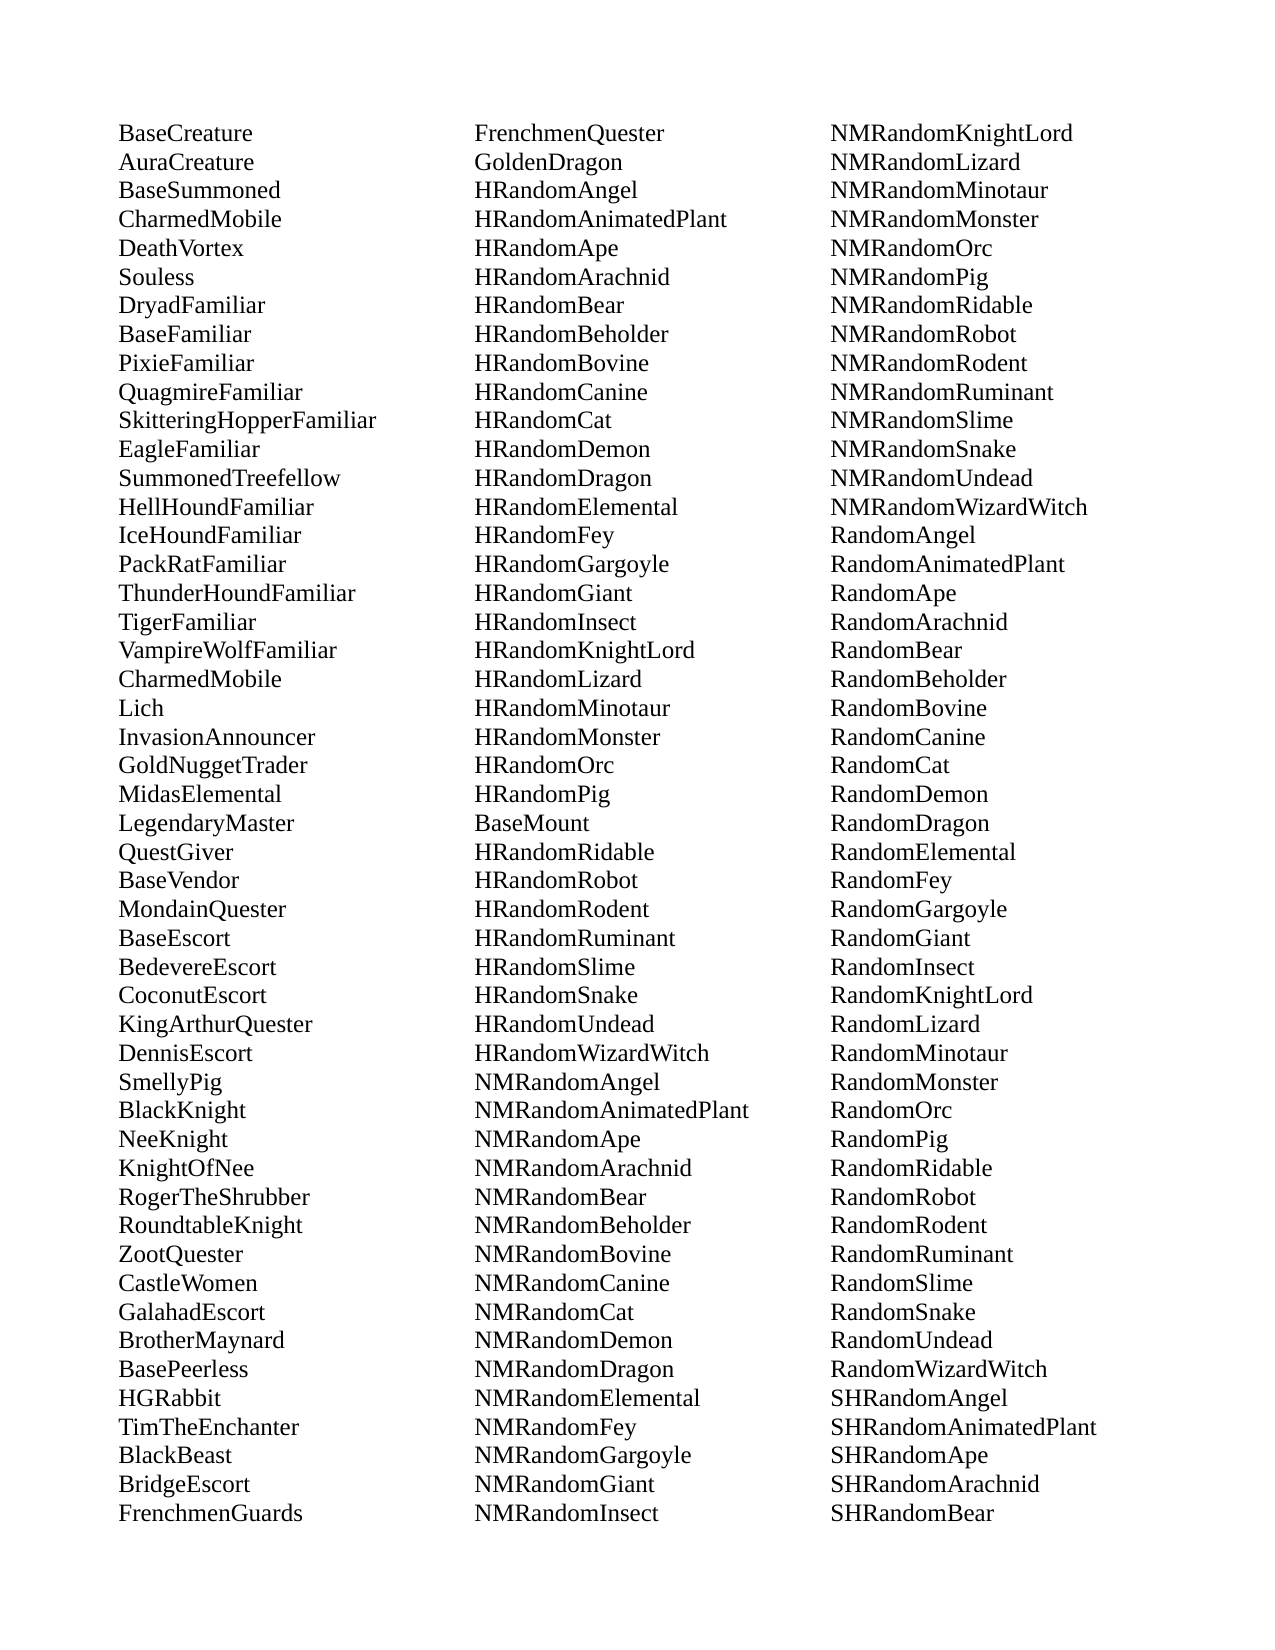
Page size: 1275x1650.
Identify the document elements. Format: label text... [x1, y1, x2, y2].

text RandomArachnid [830, 607, 1157, 636]
text FrenchmenQuester [474, 118, 801, 147]
text NMRandomBeholder [474, 1211, 801, 1239]
text SHRandomAnimatedPlant [830, 1412, 1157, 1441]
text BaseVendor [118, 866, 445, 894]
text InvasionAnnouncer [118, 722, 445, 751]
text IceHoundFamiliar [118, 521, 445, 549]
text HRandomDemon [474, 434, 801, 463]
text ZootQuester [118, 1239, 445, 1268]
text HRandomPig [474, 779, 801, 808]
text RandomKnightLord [830, 981, 1157, 1009]
text HRandomUndead [474, 1009, 801, 1038]
text RandomWizardWitch [830, 1354, 1157, 1383]
text RandomCat [830, 751, 1157, 779]
text RandomInsect [830, 952, 1157, 981]
text MondainQuester [118, 894, 445, 923]
text HRandomBovine [474, 348, 801, 377]
text PixieFamiliar [118, 348, 445, 377]
text LegendaryMaster [118, 808, 445, 837]
text HRandomElemental [474, 492, 801, 521]
text SHRandomBear [830, 1498, 1157, 1527]
text FrenchmenGuards [118, 1498, 445, 1527]
text RoundtableKnight [118, 1211, 445, 1239]
text RandomRidable [830, 1153, 1157, 1182]
text NMRandomGiant [474, 1469, 801, 1498]
text NMRandomBear [474, 1182, 801, 1211]
text CastleWomen [118, 1268, 445, 1297]
text HRandomKnightLord [474, 636, 801, 664]
text NMRandomMonster [830, 204, 1157, 233]
text RandomDemon [830, 779, 1157, 808]
text RandomBovine [830, 693, 1157, 722]
text NMRandomDragon [474, 1354, 801, 1383]
text HRandomSnake [474, 981, 801, 1009]
text EagleFamiliar [118, 434, 445, 463]
text GoldenDragon [474, 147, 801, 176]
text QuagmireFamiliar [118, 377, 445, 406]
text HRandomGiant [474, 578, 801, 607]
text NMRandomAngel [474, 1067, 801, 1096]
text NMRandomCat [474, 1297, 801, 1326]
text RandomAnimatedPlant [830, 549, 1157, 578]
text RandomMinotaur [830, 1038, 1157, 1067]
text BaseCreature [118, 118, 445, 147]
text KingArthurQuester [118, 1009, 445, 1038]
text PackRatFamiliar [118, 549, 445, 578]
text NMRandomRobot [830, 319, 1157, 348]
text NMRandomElemental [474, 1383, 801, 1412]
text RandomGargoyle [830, 894, 1157, 923]
text AuraCreature [118, 147, 445, 176]
text DennisEscort [118, 1038, 445, 1067]
text BlackBeast [118, 1441, 445, 1469]
text HRandomCanine [474, 377, 801, 406]
text NMRandomSlime [830, 406, 1157, 434]
text RandomOrc [830, 1096, 1157, 1124]
text RandomMonster [830, 1067, 1157, 1096]
text DryadFamiliar [118, 291, 445, 319]
text NMRandomRodent [830, 348, 1157, 377]
text NMRandomPig [830, 262, 1157, 291]
text RandomElemental [830, 837, 1157, 866]
text RandomUndead [830, 1326, 1157, 1354]
text RandomLizard [830, 1009, 1157, 1038]
text HRandomAnimatedPlant [474, 204, 801, 233]
text DeathVortex [118, 233, 445, 262]
text HRandomDragon [474, 463, 801, 492]
text BedevereEscort [118, 952, 445, 981]
text HRandomSlime [474, 952, 801, 981]
text NeeKnight [118, 1124, 445, 1153]
text RandomBear [830, 636, 1157, 664]
text HRandomOrc [474, 751, 801, 779]
text SmellyPig [118, 1067, 445, 1096]
text NMRandomDemon [474, 1326, 801, 1354]
text RandomGiant [830, 923, 1157, 952]
text NMRandomGargoyle [474, 1441, 801, 1469]
text HRandomArachnid [474, 262, 801, 291]
text NMRandomAnimatedPlant [474, 1096, 801, 1124]
text HRandomCat [474, 406, 801, 434]
text HRandomApe [474, 233, 801, 262]
text RandomRuminant [830, 1239, 1157, 1268]
text BridgeEscort [118, 1469, 445, 1498]
text HRandomRobot [474, 866, 801, 894]
text RandomSlime [830, 1268, 1157, 1297]
text GoldNuggetTrader [118, 751, 445, 779]
text CharmedMobile [118, 204, 445, 233]
text GalahadEscort [118, 1297, 445, 1326]
text BaseFamiliar [118, 319, 445, 348]
text NMRandomWizardWitch [830, 492, 1157, 521]
text NMRandomSnake [830, 434, 1157, 463]
text HRandomLizard [474, 664, 801, 693]
text HRandomRuminant [474, 923, 801, 952]
text HRandomRodent [474, 894, 801, 923]
text HRandomAngel [474, 176, 801, 204]
text TigerFamiliar [118, 607, 445, 636]
text BasePeerless [118, 1354, 445, 1383]
text HRandomMonster [474, 722, 801, 751]
text CoconutEscort [118, 981, 445, 1009]
text NMRandomLizard [830, 147, 1157, 176]
text BlackKnight [118, 1096, 445, 1124]
text RandomRodent [830, 1211, 1157, 1239]
text HRandomWizardWitch [474, 1038, 801, 1067]
text NMRandomOrc [830, 233, 1157, 262]
text TimTheEnchanter [118, 1412, 445, 1441]
text Lich [118, 693, 445, 722]
text HGRabbit [118, 1383, 445, 1412]
text NMRandomInsect [474, 1498, 801, 1527]
text ThunderHoundFamiliar [118, 578, 445, 607]
text NMRandomRidable [830, 291, 1157, 319]
text RandomRobot [830, 1182, 1157, 1211]
text RandomApe [830, 578, 1157, 607]
text NMRandomArachnid [474, 1153, 801, 1182]
text NMRandomApe [474, 1124, 801, 1153]
text BaseSummoned [118, 176, 445, 204]
text BaseEscort [118, 923, 445, 952]
text Souless [118, 262, 445, 291]
text HRandomInsect [474, 607, 801, 636]
text HRandomBear [474, 291, 801, 319]
text SHRandomArachnid [830, 1469, 1157, 1498]
text RandomAngel [830, 521, 1157, 549]
text SummonedTreefellow [118, 463, 445, 492]
text NMRandomKnightLord [830, 118, 1157, 147]
text RogerTheShrubber [118, 1182, 445, 1211]
text NMRandomRuminant [830, 377, 1157, 406]
text HRandomFey [474, 521, 801, 549]
text NMRandomFey [474, 1412, 801, 1441]
text SHRandomApe [830, 1441, 1157, 1469]
text SHRandomAngel [830, 1383, 1157, 1412]
text KnightOfNee [118, 1153, 445, 1182]
text BaseMount [474, 808, 801, 837]
text HRandomMinotaur [474, 693, 801, 722]
text RandomDragon [830, 808, 1157, 837]
text NMRandomUndead [830, 463, 1157, 492]
text NMRandomCanine [474, 1268, 801, 1297]
text CharmedMobile [118, 664, 445, 693]
text NMRandomMinotaur [830, 176, 1157, 204]
text RandomCanine [830, 722, 1157, 751]
text RandomSnake [830, 1297, 1157, 1326]
text HRandomGargoyle [474, 549, 801, 578]
text SkitteringHopperFamiliar [118, 406, 445, 434]
text VampireWolfFamiliar [118, 636, 445, 664]
text MidasElemental [118, 779, 445, 808]
text RandomPig [830, 1124, 1157, 1153]
text BrotherMaynard [118, 1326, 445, 1354]
text HRandomRidable [474, 837, 801, 866]
text HellHoundFamiliar [118, 492, 445, 521]
text NMRandomBovine [474, 1239, 801, 1268]
text HRandomBeholder [474, 319, 801, 348]
text QuestGiver [118, 837, 445, 866]
text RandomBeholder [830, 664, 1157, 693]
text RandomFey [830, 866, 1157, 894]
